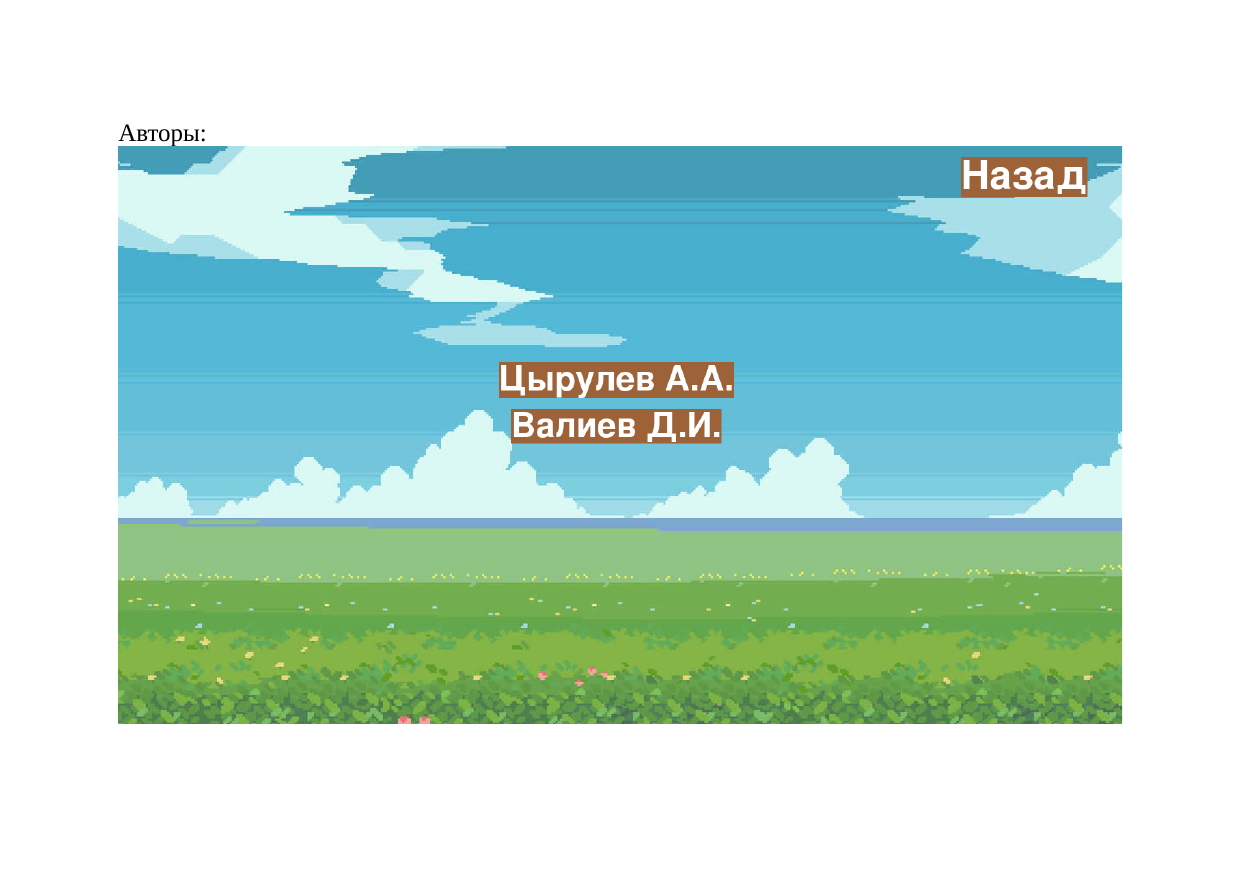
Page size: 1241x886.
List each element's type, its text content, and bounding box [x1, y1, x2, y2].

text Авторы: [118, 118, 1122, 146]
picture [118, 146, 1123, 724]
